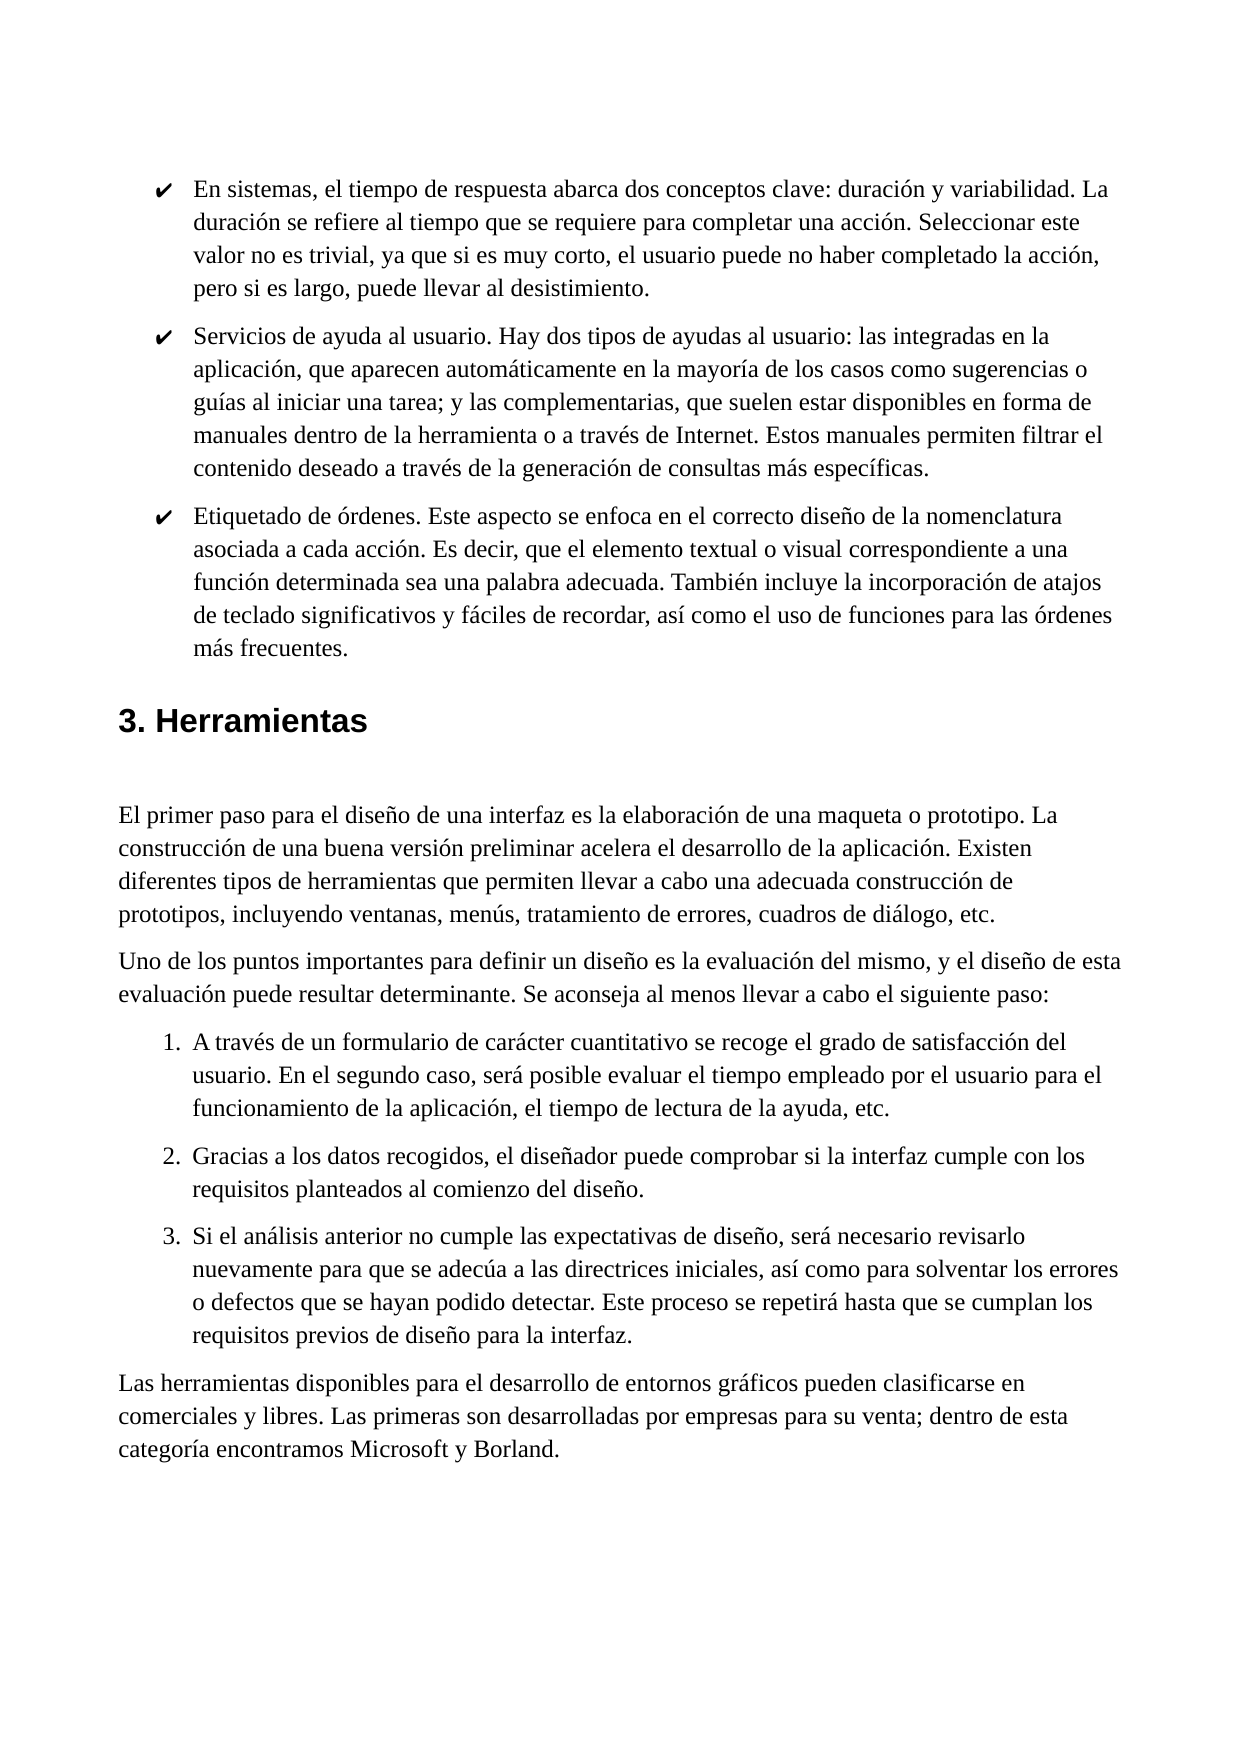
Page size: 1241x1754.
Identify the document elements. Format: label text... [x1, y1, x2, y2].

list En sistemas, el tiempo de respuesta abarca dos conceptos clave: duración y variabilidad. La duración se refiere al tiempo que se requiere para completar una acción. Seleccionar este valor no es trivial, ya que si es muy corto, el usuario puede no haber completado la acción, pero si es largo, puede llevar al desistimiento. [156, 174, 1122, 302]
text El primer paso para el diseño de una interfaz es la elaboración de una maqueta o prototipo. La construcción de una buena versión preliminar acelera el desarrollo de la aplicación. Existen diferentes tipos de herramientas que permiten llevar a cabo una adecuada construcción de prototipos, incluyendo ventanas, menús, tratamiento de errores, cuadros de diálogo, etc. [118, 800, 1122, 928]
text Las herramientas disponibles para el desarrollo de entornos gráficos pueden clasificarse en comerciales y libres. Las primeras son desarrolladas por empresas para su venta; dentro de esta categoría encontramos Microsoft y Borland. [118, 1368, 1122, 1463]
list Etiquetado de órdenes. Este aspecto se enfoca en el correcto diseño de la nomenclatura asociada a cada acción. Es decir, que el elemento textual o visual correspondiente a una función determinada sea una palabra adecuada. También incluye la incorporación de atajos de teclado significativos y fáciles de recordar, así como el uso de funciones para las órdenes más frecuentes. [156, 501, 1122, 662]
list Gracias a los datos recogidos, el diseñador puede comprobar si la interfaz cumple con los requisitos planteados al comienzo del diseño. [162, 1141, 1122, 1202]
list Si el análisis anterior no cumple las expectativas de diseño, será necesario revisarlo nuevamente para que se adecúa a las directrices iniciales, así como para solventar los errores o defectos que se hayan podido detectar. Este proceso se repetirá hasta que se cumplan los requisitos previos de diseño para la interfaz. [162, 1221, 1122, 1349]
list Servicios de ayuda al usuario. Hay dos tipos de ayudas al usuario: las integradas en la aplicación, que aparecen automáticamente en la mayoría de los casos como sugerencias o guías al iniciar una tarea; y las complementarias, que suelen estar disponibles en forma de manuales dentro de la herramienta o a través de Internet. Estos manuales permiten filtrar el contenido deseado a través de la generación de consultas más específicas. [156, 321, 1122, 482]
text Uno de los puntos importantes para definir un diseño es la evaluación del mismo, y el diseño de esta evaluación puede resultar determinante. Se aconseja al menos llevar a cabo el siguiente paso: [118, 946, 1122, 1008]
subtitle 3. Herramientas [118, 701, 1122, 740]
list A través de un formulario de carácter cuantitativo se recoge el grado de satisfacción del usuario. En el segundo caso, será posible evaluar el tiempo empleado por el usuario para el funcionamiento de la aplicación, el tiempo de lectura de la ayuda, etc. [162, 1027, 1122, 1122]
